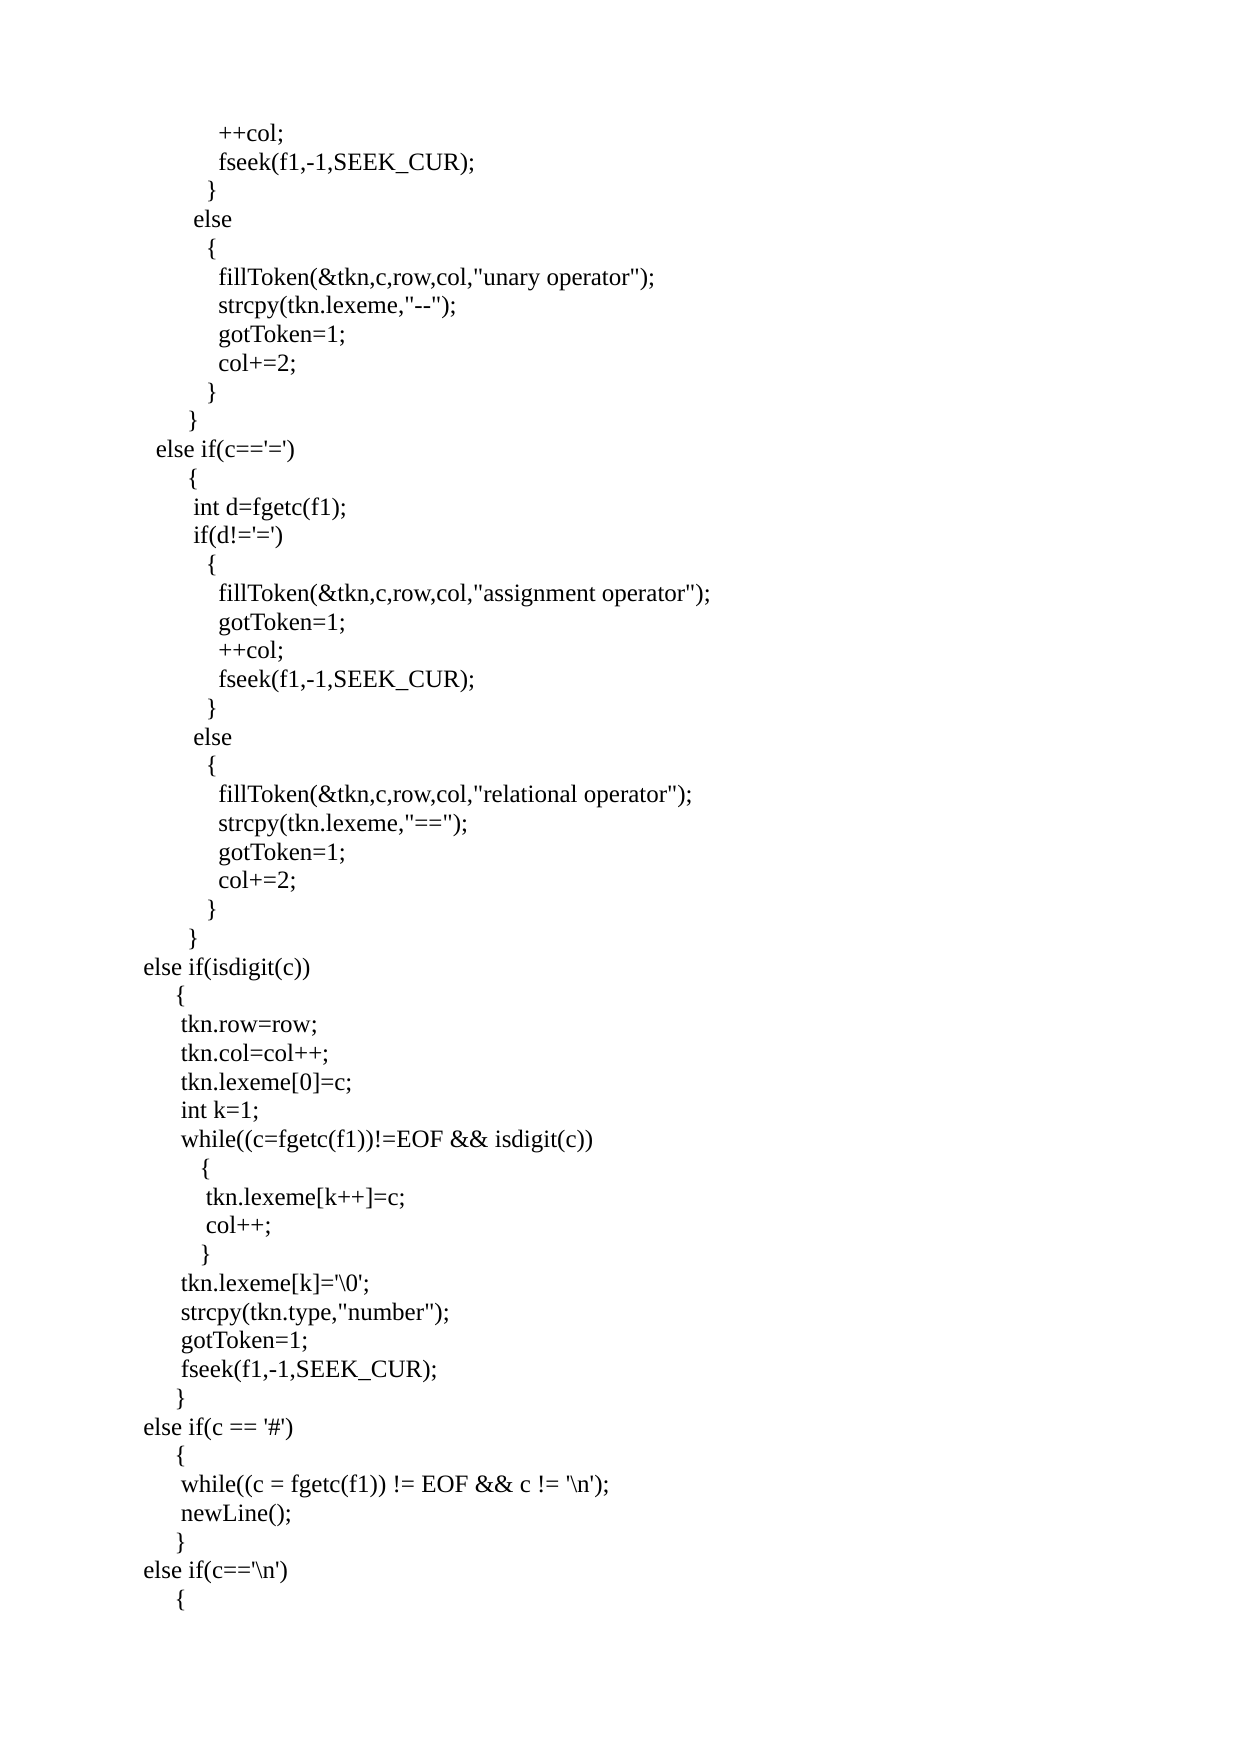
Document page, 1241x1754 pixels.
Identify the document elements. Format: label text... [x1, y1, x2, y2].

text fillToken(&tkn,c,row,col,"assignment operator"); [118, 578, 1122, 607]
text gotToken=1; [118, 607, 1122, 636]
text fseek(f1,-1,SEEK_CUR); [118, 147, 1122, 176]
text col++; [118, 1211, 1122, 1239]
text while((c=fgetc(f1))!=EOF && isdigit(c)) [118, 1124, 1122, 1153]
text col+=2; [118, 348, 1122, 377]
text int d=fgetc(f1); [118, 492, 1122, 521]
text fillToken(&tkn,c,row,col,"unary operator"); [118, 262, 1122, 291]
text } [118, 1527, 1122, 1556]
text { [118, 1584, 1122, 1613]
text } [118, 1383, 1122, 1412]
text ++col; [118, 636, 1122, 664]
text } [118, 1239, 1122, 1268]
text tkn.lexeme[k++]=c; [118, 1182, 1122, 1211]
text strcpy(tkn.lexeme,"=="); [118, 808, 1122, 837]
text fseek(f1,-1,SEEK_CUR); [118, 664, 1122, 693]
text gotToken=1; [118, 837, 1122, 866]
text { [118, 233, 1122, 262]
text tkn.col=col++; [118, 1038, 1122, 1067]
text } [118, 377, 1122, 406]
text col+=2; [118, 866, 1122, 894]
text { [118, 981, 1122, 1009]
text } [118, 894, 1122, 923]
text } [118, 923, 1122, 952]
text newLine(); [118, 1498, 1122, 1527]
text } [118, 693, 1122, 722]
text while((c = fgetc(f1)) != EOF && c != '\n'); [118, 1469, 1122, 1498]
text gotToken=1; [118, 1326, 1122, 1354]
text strcpy(tkn.type,"number"); [118, 1297, 1122, 1326]
text else if(isdigit(c)) [118, 952, 1122, 981]
text } [118, 176, 1122, 204]
text { [118, 549, 1122, 578]
text { [118, 1153, 1122, 1182]
text tkn.lexeme[0]=c; [118, 1067, 1122, 1096]
text else if(c=='\n') [118, 1556, 1122, 1584]
text { [118, 751, 1122, 779]
text tkn.lexeme[k]='\0'; [118, 1268, 1122, 1297]
text fseek(f1,-1,SEEK_CUR); [118, 1354, 1122, 1383]
text else if(c=='=') [118, 434, 1122, 463]
text ++col; [118, 118, 1122, 147]
text else [118, 722, 1122, 751]
text int k=1; [118, 1096, 1122, 1124]
text { [118, 1441, 1122, 1469]
text gotToken=1; [118, 319, 1122, 348]
text strcpy(tkn.lexeme,"--"); [118, 291, 1122, 319]
text } [118, 406, 1122, 434]
text fillToken(&tkn,c,row,col,"relational operator"); [118, 779, 1122, 808]
text else [118, 204, 1122, 233]
text else if(c == '#') [118, 1412, 1122, 1441]
text if(d!='=') [118, 521, 1122, 549]
text { [118, 463, 1122, 492]
text tkn.row=row; [118, 1009, 1122, 1038]
